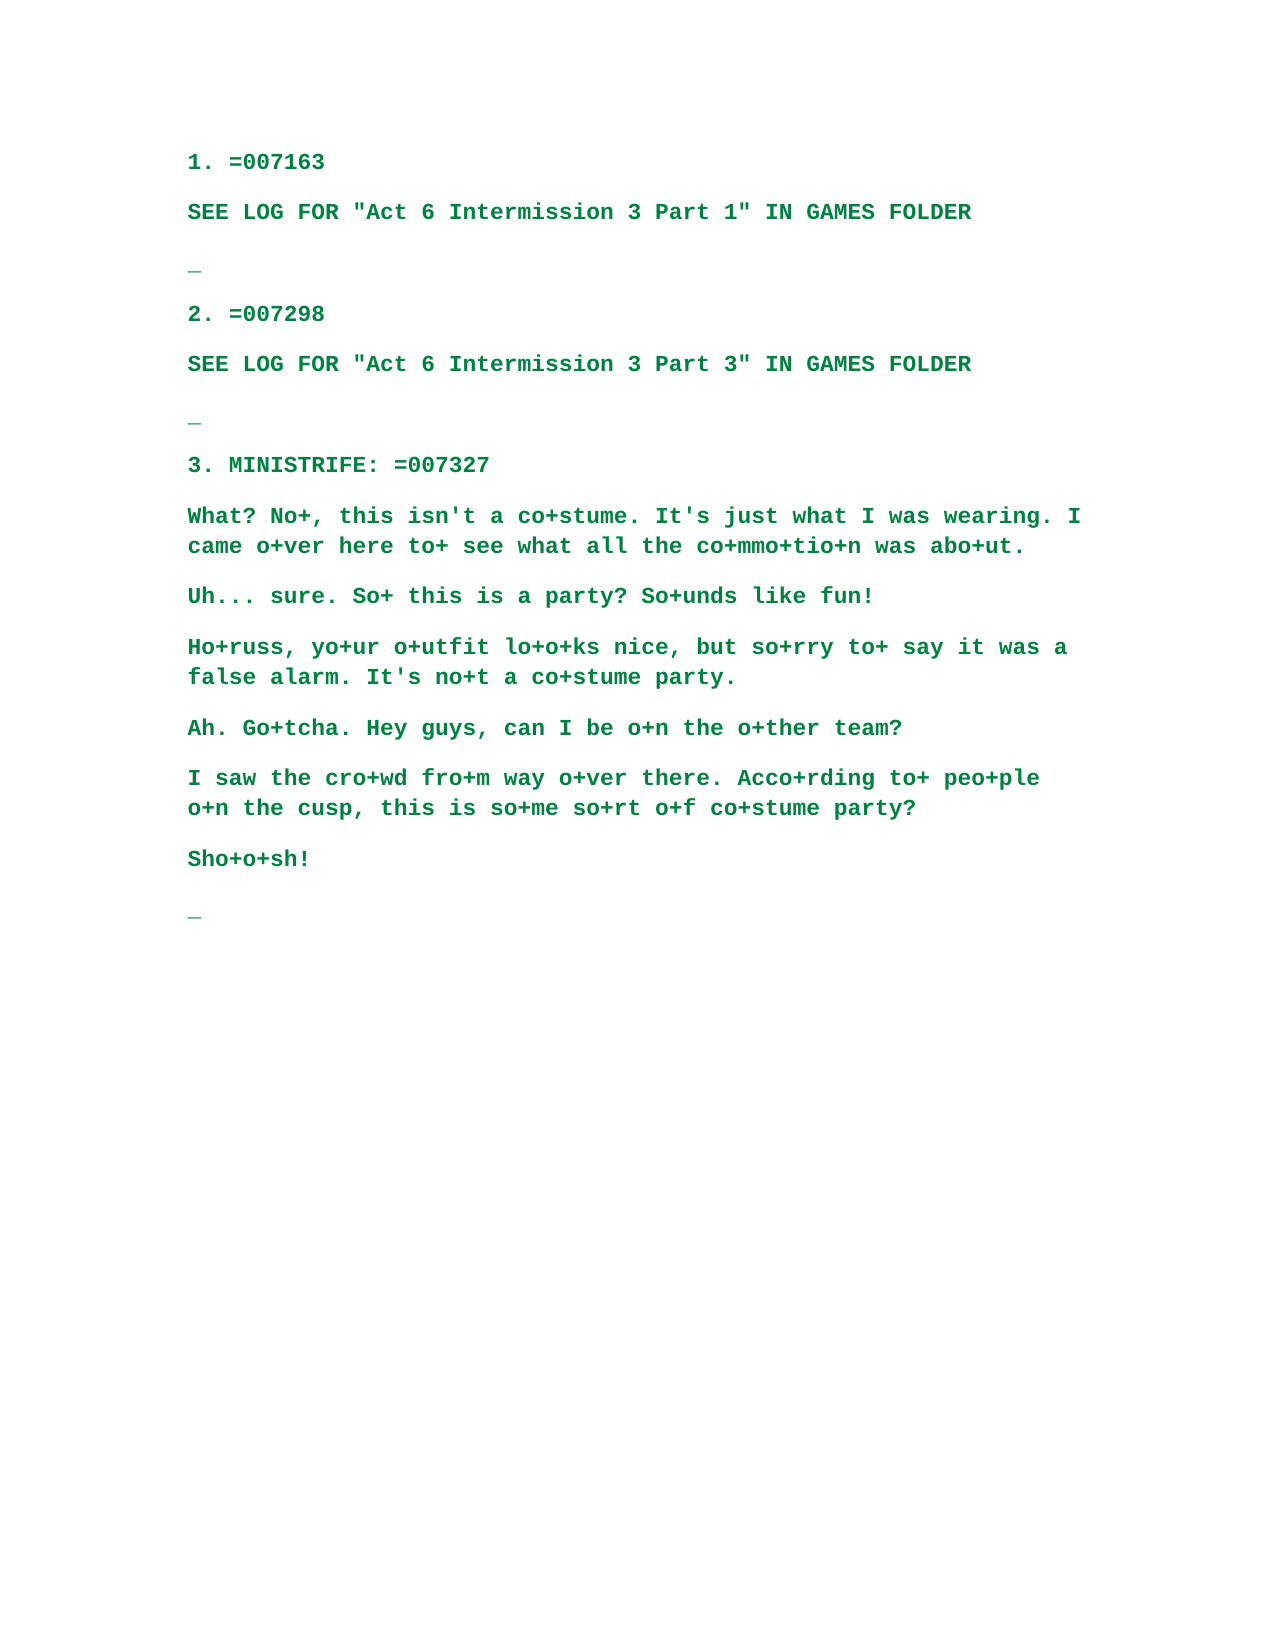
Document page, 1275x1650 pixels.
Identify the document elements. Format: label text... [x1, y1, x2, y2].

text I saw the cro+wd fro+m way o+ver there. Acco+rding to+ peo+ple o+n the cusp, this is so+me so+rt o+f co+stume party? [187, 766, 1087, 822]
text SEE LOG FOR "Act 6 Intermission 3 Part 3" IN GAMES FOLDER [187, 352, 1087, 378]
text 3. MINISTRIFE: =007327 [187, 454, 1087, 480]
text 2. =007298 [187, 302, 1087, 328]
text _ [187, 403, 1087, 429]
text _ [187, 251, 1087, 277]
text What? No+, this isn't a co+stume. It's just what I was wearing. I came o+ver here to+ see what all the co+mmo+tio+n was abo+ut. [187, 504, 1087, 560]
text _ [187, 897, 1087, 923]
text 1. =007163 [187, 150, 1087, 176]
text Uh... sure. So+ this is a party? So+unds like fun! [187, 585, 1087, 611]
text Sho+o+sh! [187, 847, 1087, 873]
text SEE LOG FOR "Act 6 Intermission 3 Part 1" IN GAMES FOLDER [187, 201, 1087, 227]
text Ah. Go+tcha. Hey guys, can I be o+n the o+ther team? [187, 716, 1087, 742]
text Ho+russ, yo+ur o+utfit lo+o+ks nice, but so+rry to+ say it was a false alarm. It's no+t a co+stume party. [187, 635, 1087, 691]
